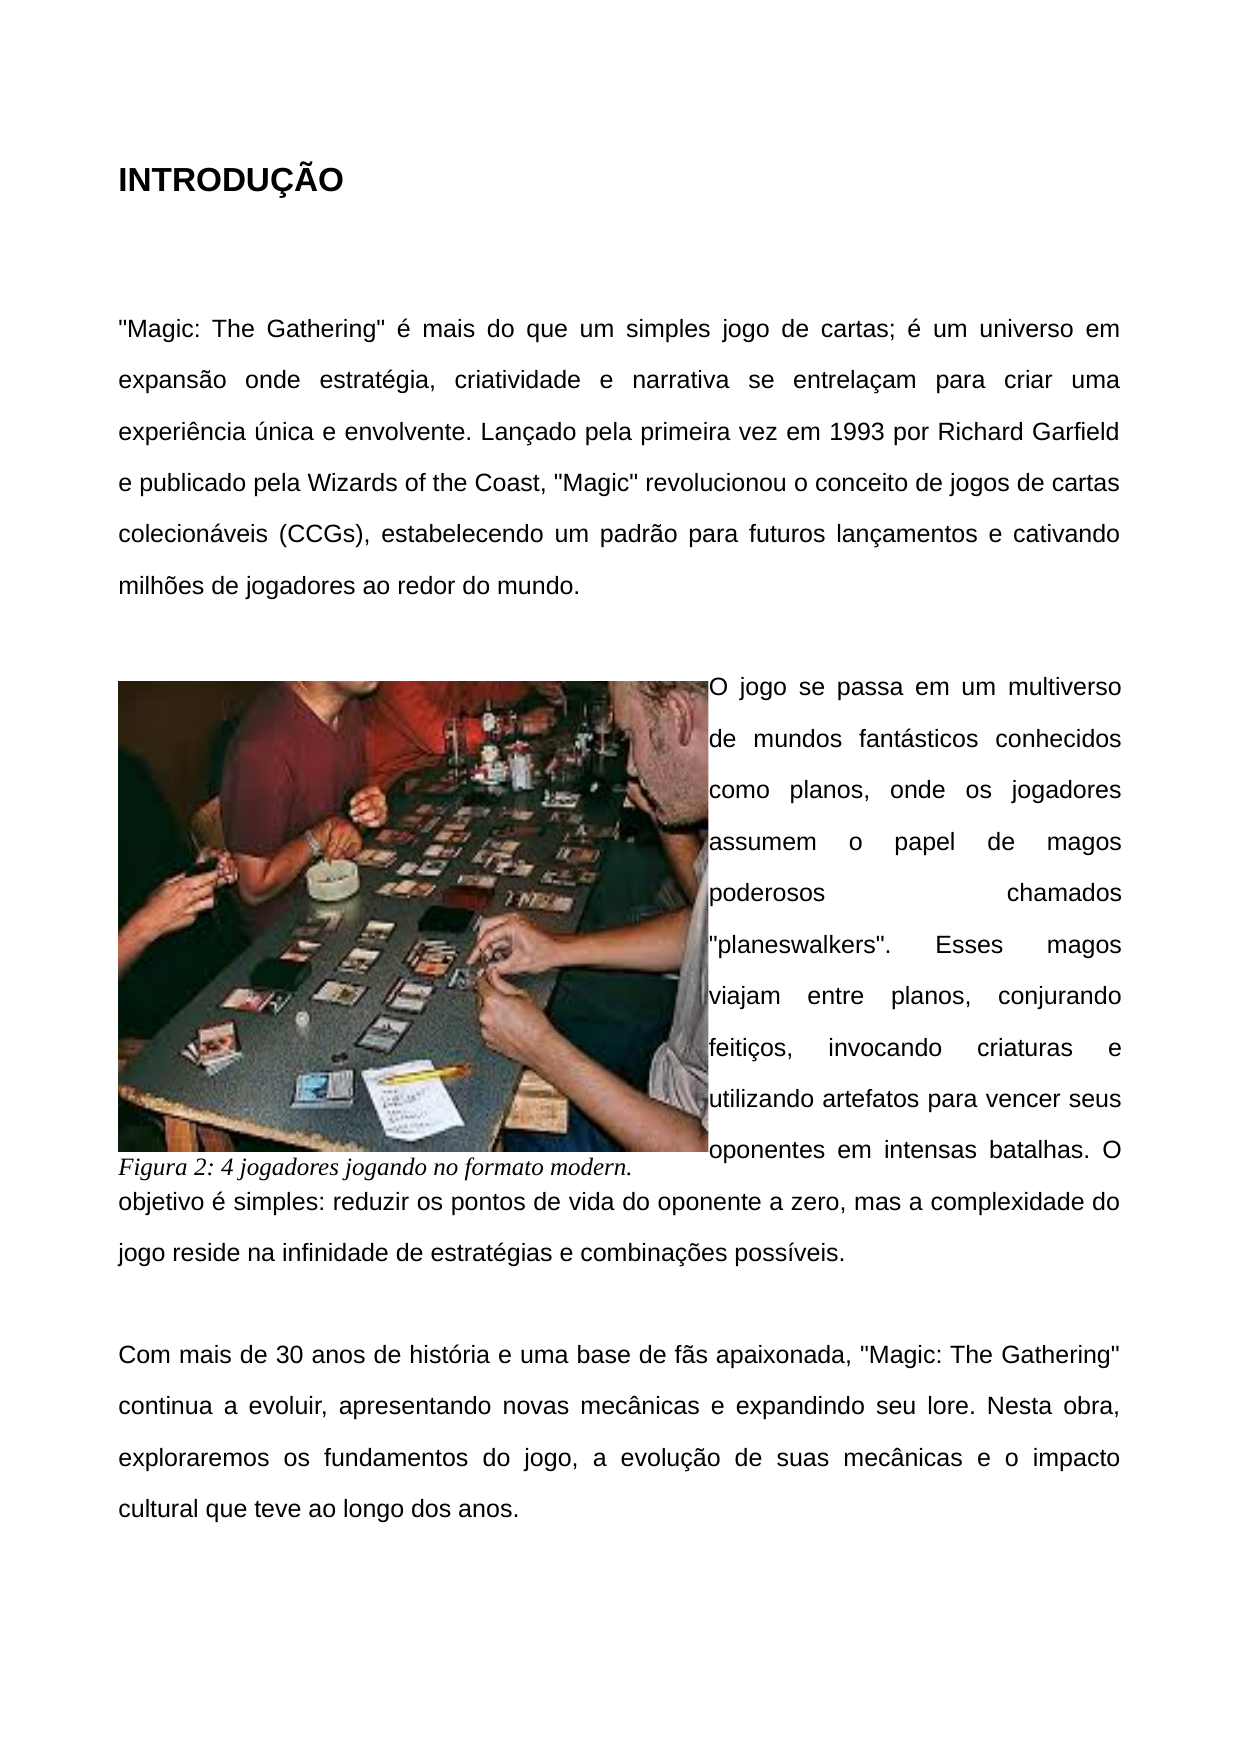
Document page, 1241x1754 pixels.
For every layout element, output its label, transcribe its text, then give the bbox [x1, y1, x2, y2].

text O jogo se passa em um multiverso de mundos fantásticos conhecidos como planos, onde os jogadores assumem o papel de magos poderosos chamados "planeswalkers". Esses magos viajam entre planos, conjurando feitiços, invocando criaturas e utilizando artefatos para vencer seus oponentes em intensas batalhas. O objetivo é simples: reduzir os pontos de vida do oponente a zero, mas a complexidade do jogo reside na infinidade de estratégias e combinações possíveis. [118, 669, 1122, 1267]
text Figura 2: 4 jogadores jogando no formato modern. [118, 1152, 708, 1180]
text Com mais de 30 anos de história e uma base de fãs apaixonada, "Magic: The Gathering" continua a evoluir, apresentando novas mecânicas e expandindo seu lore. Nesta obra, exploraremos os fundamentos do jogo, a evolução de suas mecânicas e o impacto cultural que teve ao longo dos anos. [118, 1340, 1122, 1523]
subtitle INTRODUÇÃO [118, 160, 1122, 198]
picture [118, 681, 709, 1152]
text "Magic: The Gathering" é mais do que um simples jogo de cartas; é um universo em expansão onde estratégia, criatividade e narrativa se entrelaçam para criar uma experiência única e envolvente. Lançado pela primeira vez em 1993 por Richard Garfield e publicado pela Wizards of the Coast, "Magic" revolucionou o conceito de jogos de cartas colecionáveis (CCGs), estabelecendo um padrão para futuros lançamentos e cativando milhões de jogadores ao redor do mundo. [118, 314, 1122, 600]
